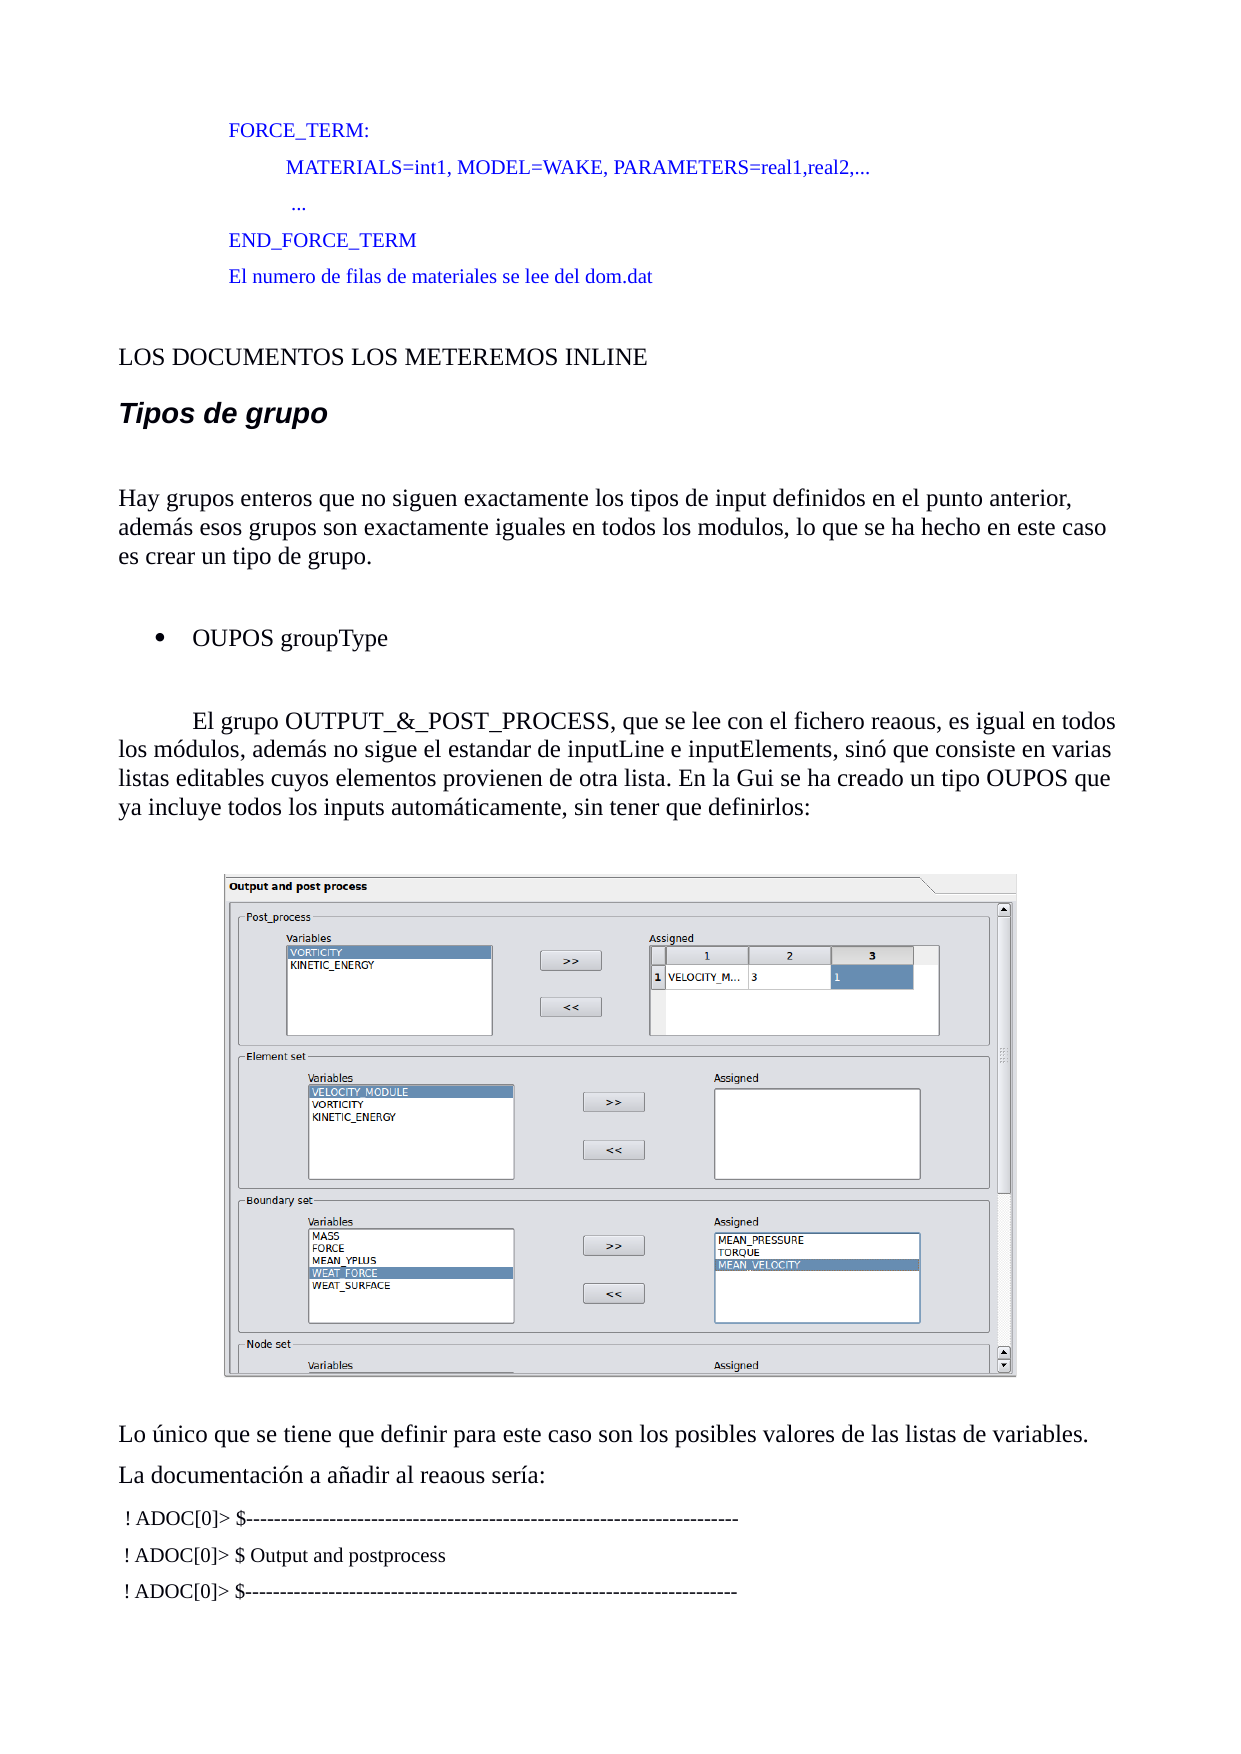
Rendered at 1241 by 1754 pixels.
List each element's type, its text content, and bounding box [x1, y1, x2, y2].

text Lo único que se tiene que definir para este caso son los posibles valores de las listas de variables. [118, 1419, 1122, 1448]
text ... [228, 191, 1122, 215]
subtitle Tipos de grupo [118, 396, 1122, 429]
text END_FORCE_TERM [228, 228, 1122, 252]
text La documentación a añadir al reaous sería: [118, 1460, 1122, 1489]
text Hay grupos enteros que no siguen exactamente los tipos de input definidos en el punto anterior, además esos grupos son exactamente iguales en todos los modulos, lo que se ha hecho en este caso es crear un tipo de grupo. [118, 483, 1122, 569]
text FORCE_TERM: [228, 118, 1122, 142]
text ! ADOC[0]> $----------------------------------------------------------------------- [118, 1502, 1122, 1530]
text ! ADOC[0]> $----------------------------------------------------------------------- [118, 1579, 1122, 1603]
text MATERIALS=int1, MODEL=WAKE, PARAMETERS=real1,real2,... [228, 155, 1122, 179]
text ! ADOC[0]> $ Output and postprocess [118, 1543, 1122, 1567]
text LOS DOCUMENTOS LOS METEREMOS INLINE [118, 342, 1122, 371]
picture [223, 874, 1017, 1378]
text El grupo OUTPUT_&_POST_PROCESS, que se lee con el fichero reaous, es igual en todos los módulos, además no sigue el estandar de inputLine e inputElements, sinó que consiste en varias listas editables cuyos elementos provienen de otra lista. En la Gui se ha creado un tipo OUPOS que ya incluye todos los inputs automáticamente, sin tener que definirlos: [118, 706, 1122, 821]
list OUPOS groupType [156, 623, 1122, 652]
text El numero de filas de materiales se lee del dom.dat [228, 264, 1122, 288]
